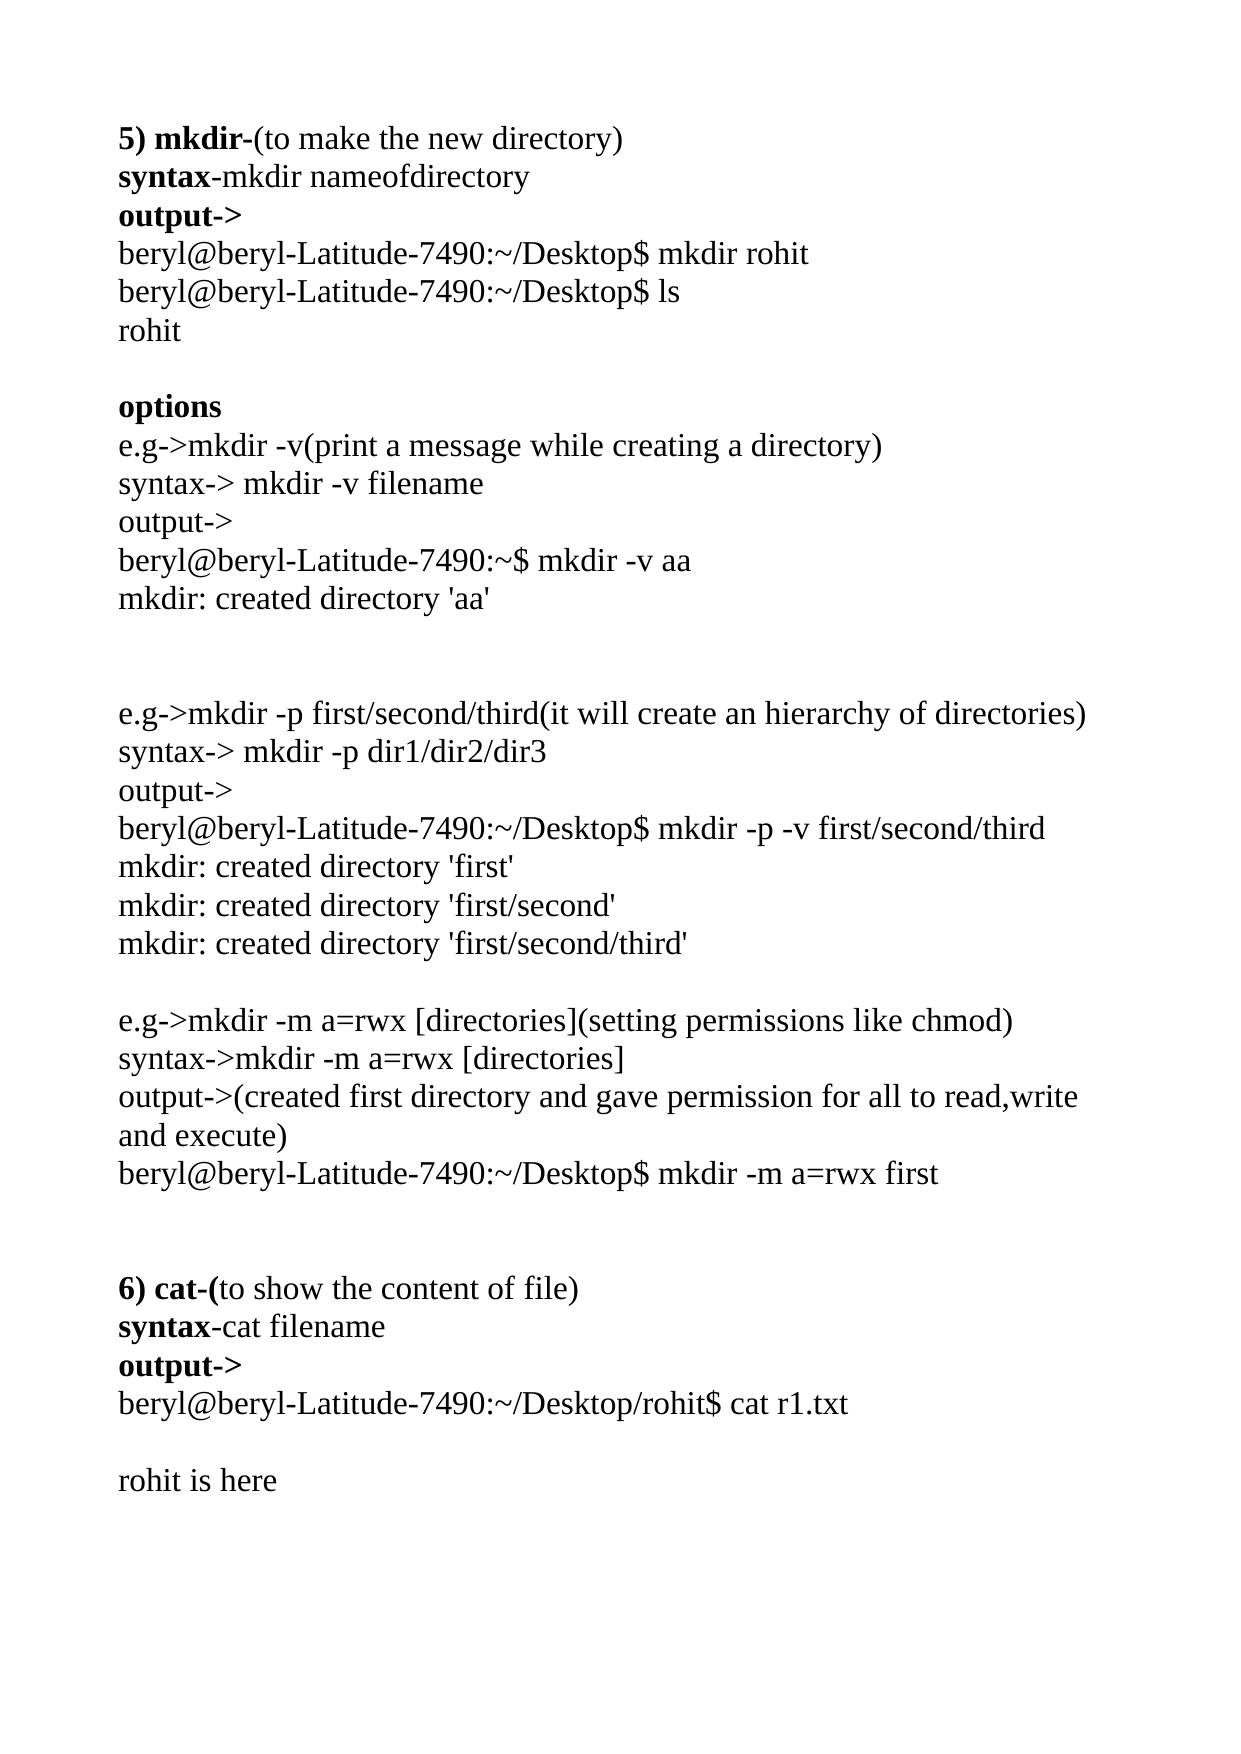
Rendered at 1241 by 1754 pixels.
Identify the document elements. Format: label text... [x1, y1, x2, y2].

text beryl@beryl-Latitude-7490:~/Desktop$ mkdir -m a=rwx first [118, 1153, 1122, 1191]
text rohit [118, 310, 1122, 348]
text syntax-> mkdir -p dir1/dir2/dir3 [118, 731, 1122, 770]
text 6) cat-(to show the content of file) [118, 1268, 1122, 1306]
text beryl@beryl-Latitude-7490:~/Desktop$ mkdir -p -v first/second/third [118, 808, 1122, 846]
text beryl@beryl-Latitude-7490:~/Desktop$ ls [118, 271, 1122, 310]
text syntax-> mkdir -v filename [118, 463, 1122, 501]
text output-> [118, 195, 1122, 233]
text syntax->mkdir -m a=rwx [directories] [118, 1038, 1122, 1076]
text e.g->mkdir -m a=rwx [directories](setting permissions like chmod) [118, 1000, 1122, 1038]
text mkdir: created directory 'aa' [118, 578, 1122, 616]
text output->(created first directory and gave permission for all to read,write and execute) [118, 1076, 1122, 1153]
text output-> [118, 1345, 1122, 1383]
text e.g->mkdir -p first/second/third(it will create an hierarchy of directories) [118, 693, 1122, 731]
text syntax-mkdir nameofdirectory [118, 156, 1122, 195]
text options [118, 386, 1122, 425]
text beryl@beryl-Latitude-7490:~$ mkdir -v aa [118, 540, 1122, 578]
text mkdir: created directory 'first/second/third' [118, 923, 1122, 961]
text rohit is here [118, 1460, 1122, 1498]
text beryl@beryl-Latitude-7490:~/Desktop$ mkdir rohit [118, 233, 1122, 271]
text output-> [118, 501, 1122, 540]
text output-> [118, 770, 1122, 808]
text 5) mkdir-(to make the new directory) [118, 118, 1122, 156]
text mkdir: created directory 'first/second' [118, 885, 1122, 923]
text syntax-cat filename [118, 1306, 1122, 1345]
text e.g->mkdir -v(print a message while creating a directory) [118, 425, 1122, 463]
text beryl@beryl-Latitude-7490:~/Desktop/rohit$ cat r1.txt [118, 1383, 1122, 1421]
text mkdir: created directory 'first' [118, 846, 1122, 885]
